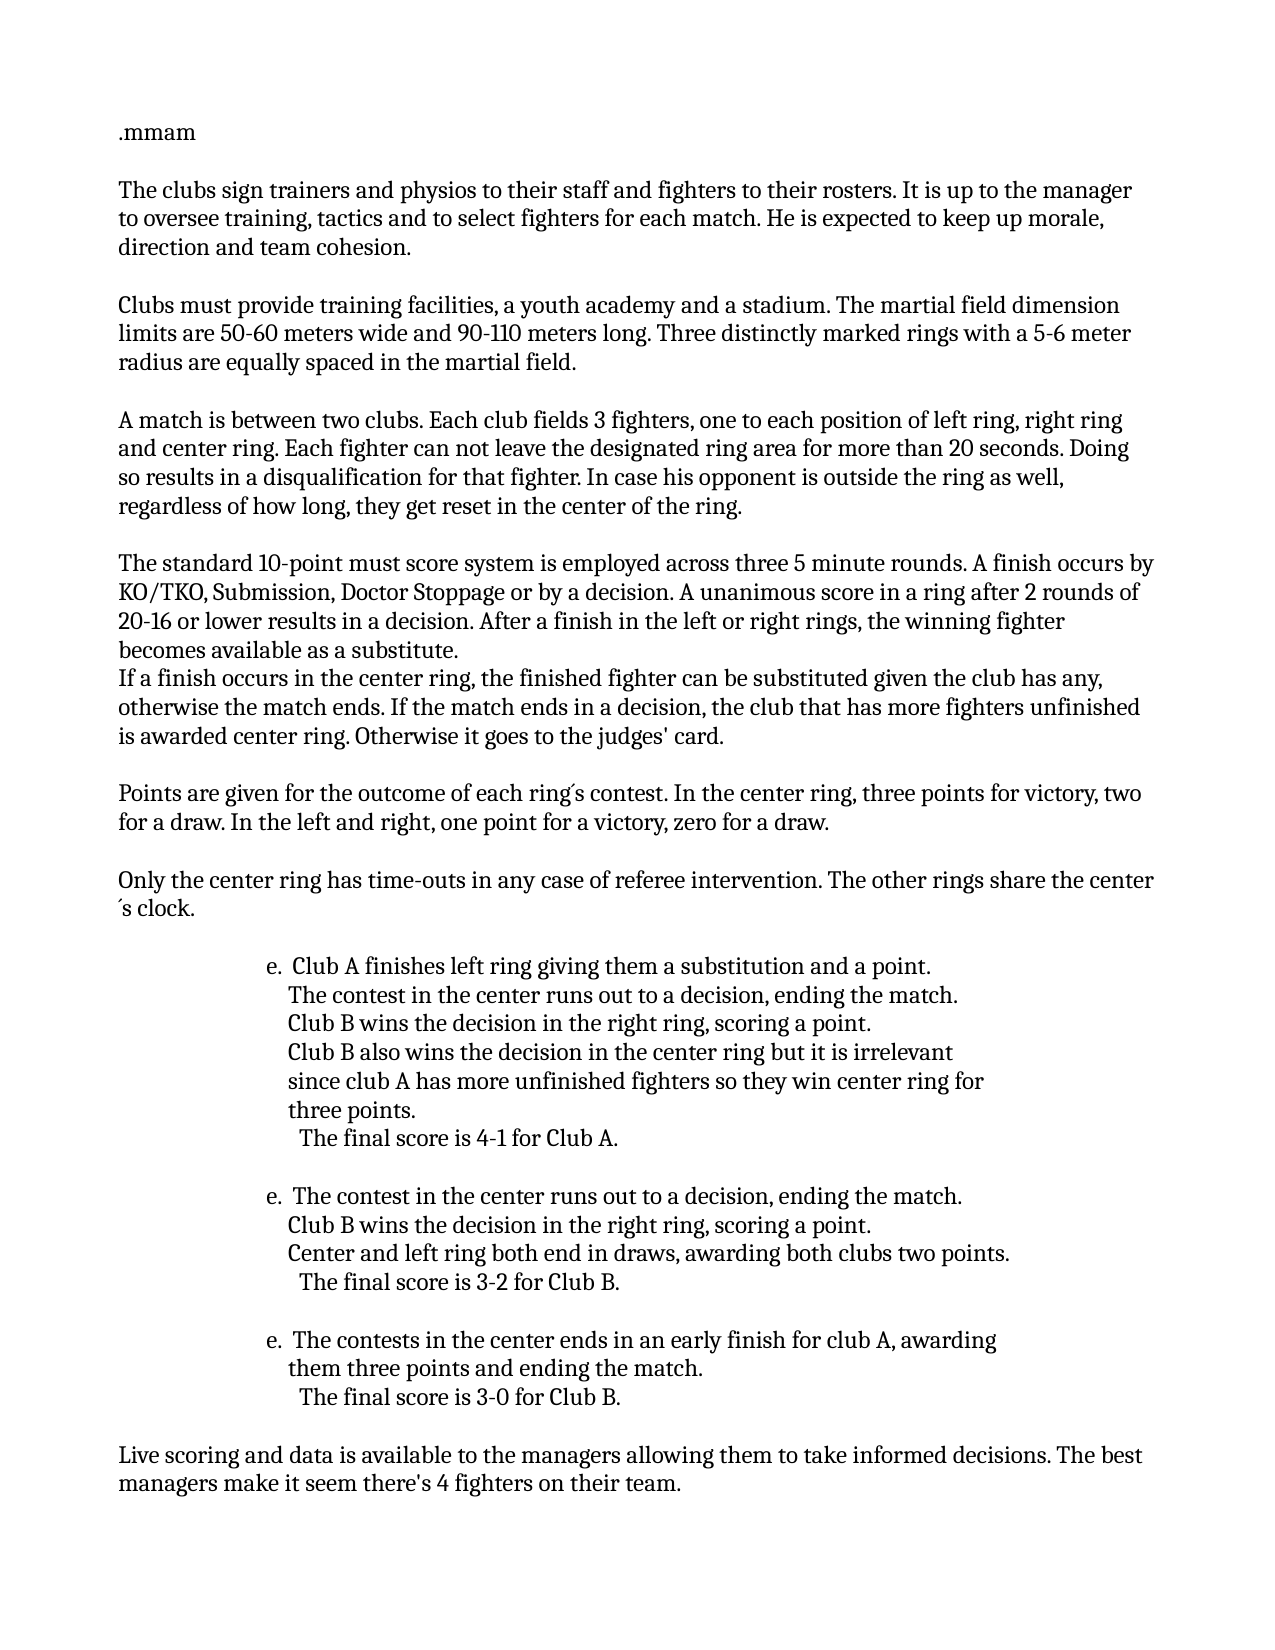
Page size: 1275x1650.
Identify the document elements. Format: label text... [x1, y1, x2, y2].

text them three points and ending the match. [266, 1354, 1157, 1383]
text A match is between two clubs. Each club fields 3 fighters, one to each position of left ring, right ring and center ring. Each fighter can not leave the designated ring area for more than 20 seconds. Doing so results in a disqualification for that fighter. In case his opponent is outside the ring as well, regardless of how long, they get reset in the center of the ring. [118, 406, 1157, 521]
text e. The contest in the center runs out to a decision, ending the match. [266, 1182, 1157, 1211]
text The final score is 3-2 for Club B. [266, 1268, 1157, 1297]
text The contest in the center runs out to a decision, ending the match. [266, 981, 1157, 1009]
text The final score is 3-0 for Club B. [266, 1383, 1157, 1412]
text Live scoring and data is available to the managers allowing them to take informed decisions. The best managers make it seem there's 4 fighters on their team. [118, 1441, 1157, 1498]
text Points are given for the outcome of each ring´s contest. In the center ring, three points for victory, two for a draw. In the left and right, one point for a victory, zero for a draw. [118, 779, 1157, 837]
text Only the center ring has time-outs in any case of referee intervention. The other rings share the center´s clock. [118, 866, 1157, 923]
text e. The contests in the center ends in an early finish for club A, awarding [266, 1326, 1157, 1354]
text .mmam [118, 118, 1157, 147]
text The clubs sign trainers and physios to their staff and fighters to their rosters. It is up to the manager to oversee training, tactics and to select fighters for each match. He is expected to keep up morale, direction and team cohesion. [118, 176, 1157, 262]
text The final score is 4-1 for Club A. [266, 1124, 1157, 1153]
text three points. [266, 1096, 1157, 1124]
text The standard 10-point must score system is employed across three 5 minute rounds. A finish occurs by KO/TKO, Submission, Doctor Stoppage or by a decision. A unanimous score in a ring after 2 rounds of 20-16 or lower results in a decision. After a finish in the left or right rings, the winning fighter becomes available as a substitute. [118, 549, 1157, 664]
text Club B wins the decision in the right ring, scoring a point. [266, 1009, 1157, 1038]
text Club B wins the decision in the right ring, scoring a point. [266, 1211, 1157, 1239]
text e. Club A finishes left ring giving them a substitution and a point. [266, 952, 1157, 981]
text Club B also wins the decision in the center ring but it is irrelevant [266, 1038, 1157, 1067]
text Center and left ring both end in draws, awarding both clubs two points. [266, 1239, 1157, 1268]
text If a finish occurs in the center ring, the finished fighter can be substituted given the club has any, otherwise the match ends. If the match ends in a decision, the club that has more fighters unfinished is awarded center ring. Otherwise it goes to the judges' card. [118, 664, 1157, 751]
text Clubs must provide training facilities, a youth academy and a stadium. The martial field dimension limits are 50-60 meters wide and 90-110 meters long. Three distinctly marked rings with a 5-6 meter radius are equally spaced in the martial field. [118, 291, 1157, 377]
text since club A has more unfinished fighters so they win center ring for [266, 1067, 1157, 1096]
